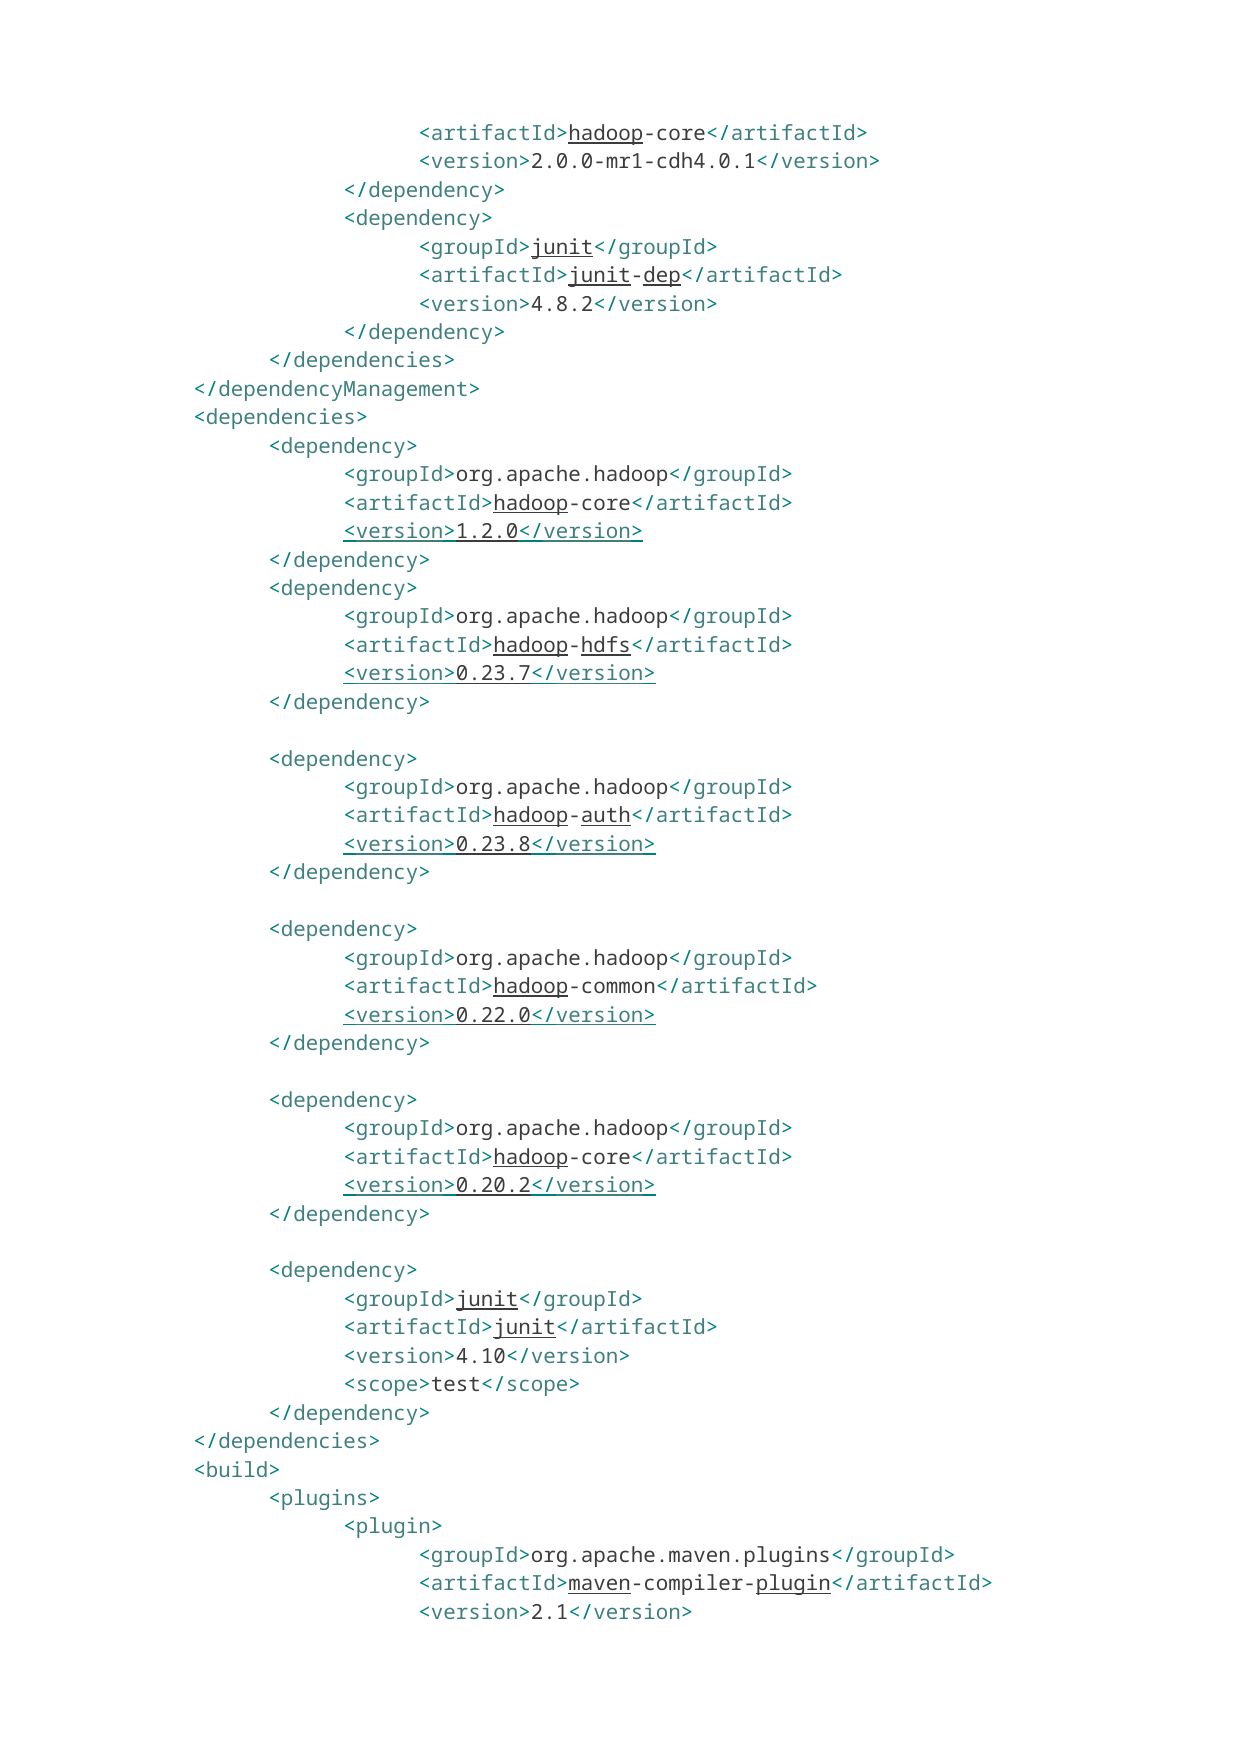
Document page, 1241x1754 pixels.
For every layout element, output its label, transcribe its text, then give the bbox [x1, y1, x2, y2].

text <artifactId>hadoop-hdfs</artifactId> [118, 630, 1122, 658]
text <groupId>org.apache.hadoop</groupId> [118, 1113, 1122, 1142]
text <artifactId>hadoop-core</artifactId> [118, 488, 1122, 516]
text <scope>test</scope> [118, 1369, 1122, 1398]
text <version>1.2.0</version> [118, 516, 1122, 545]
text <dependency> [118, 573, 1122, 602]
text <version>2.1</version> [118, 1597, 1122, 1625]
text <dependency> [118, 1085, 1122, 1113]
text <artifactId>hadoop-common</artifactId> [118, 971, 1122, 1000]
text </dependency> [118, 175, 1122, 203]
text </dependency> [118, 545, 1122, 573]
text <groupId>org.apache.hadoop</groupId> [118, 772, 1122, 801]
text <artifactId>junit</artifactId> [118, 1312, 1122, 1341]
text <plugins> [118, 1483, 1122, 1512]
text <version>4.10</version> [118, 1341, 1122, 1369]
text </dependencies> [118, 1426, 1122, 1455]
text <artifactId>hadoop-core</artifactId> [118, 1142, 1122, 1170]
text <dependency> [118, 914, 1122, 943]
text <dependencies> [118, 402, 1122, 431]
text <version>0.23.8</version> [118, 829, 1122, 857]
text </dependency> [118, 1199, 1122, 1227]
text <dependency> [118, 431, 1122, 459]
text <groupId>org.apache.hadoop</groupId> [118, 943, 1122, 971]
text </dependencyManagement> [118, 374, 1122, 402]
text </dependencies> [118, 346, 1122, 374]
text <dependency> [118, 1256, 1122, 1284]
text </dependency> [118, 1028, 1122, 1057]
text <version>2.0.0-mr1-cdh4.0.1</version> [118, 147, 1122, 175]
text <groupId>org.apache.hadoop</groupId> [118, 602, 1122, 630]
text <version>0.22.0</version> [118, 1000, 1122, 1028]
text </dependency> [118, 317, 1122, 346]
text <groupId>org.apache.maven.plugins</groupId> [118, 1540, 1122, 1568]
text <groupId>junit</groupId> [118, 232, 1122, 260]
text </dependency> [118, 857, 1122, 886]
text <plugin> [118, 1512, 1122, 1540]
text <artifactId>junit-dep</artifactId> [118, 260, 1122, 289]
text <groupId>junit</groupId> [118, 1284, 1122, 1312]
text <artifactId>maven-compiler-plugin</artifactId> [118, 1568, 1122, 1597]
text <version>0.23.7</version> [118, 658, 1122, 687]
text </dependency> [118, 687, 1122, 715]
text <version>4.8.2</version> [118, 289, 1122, 317]
text <dependency> [118, 744, 1122, 772]
text </dependency> [118, 1398, 1122, 1426]
text <dependency> [118, 203, 1122, 232]
text <version>0.20.2</version> [118, 1170, 1122, 1199]
text <groupId>org.apache.hadoop</groupId> [118, 459, 1122, 488]
text <artifactId>hadoop-core</artifactId> [118, 118, 1122, 147]
text <build> [118, 1455, 1122, 1483]
text <artifactId>hadoop-auth</artifactId> [118, 801, 1122, 829]
